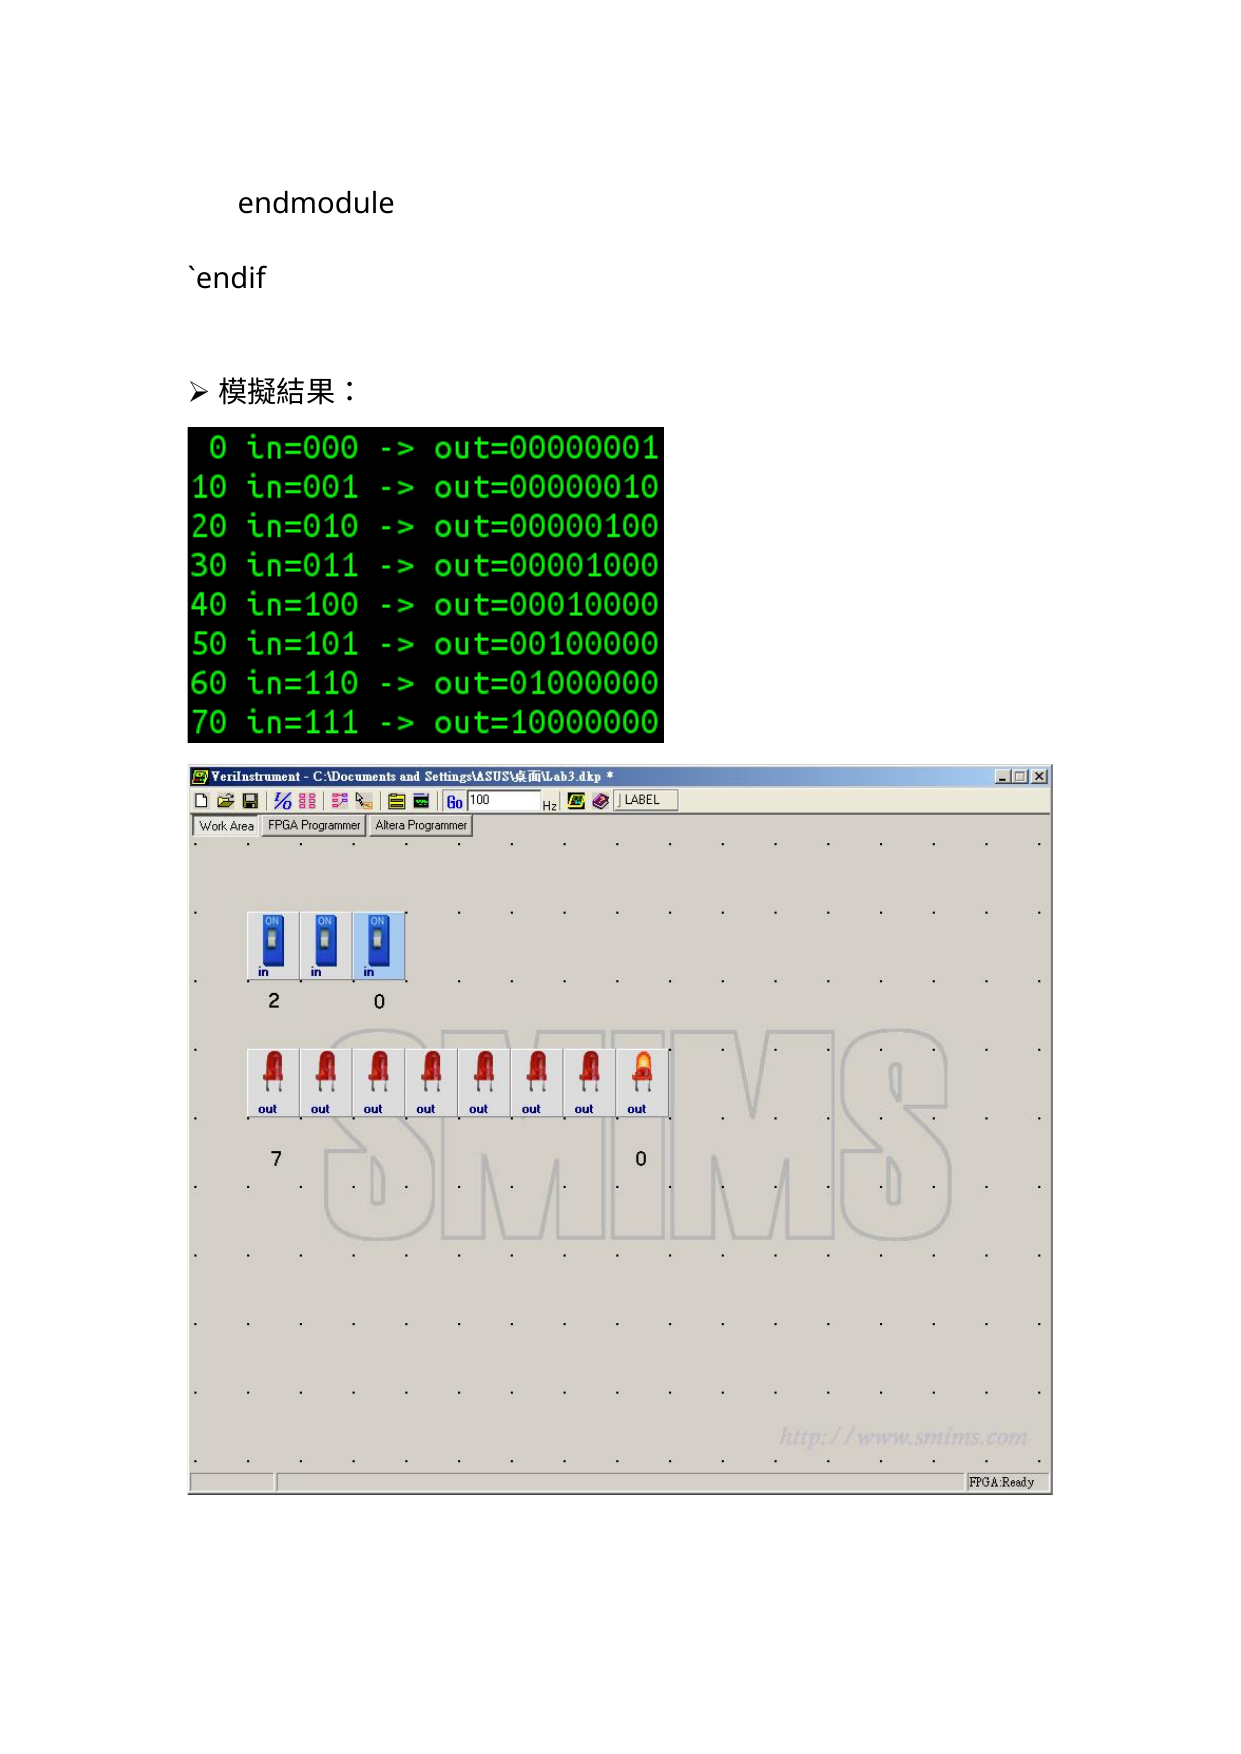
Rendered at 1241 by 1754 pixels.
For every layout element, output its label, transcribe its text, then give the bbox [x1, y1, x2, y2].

picture [187, 427, 664, 743]
text  模擬結果： [187, 352, 1053, 427]
picture [187, 764, 1053, 1495]
text `endif [187, 239, 1053, 314]
text endmodule [187, 164, 1053, 239]
